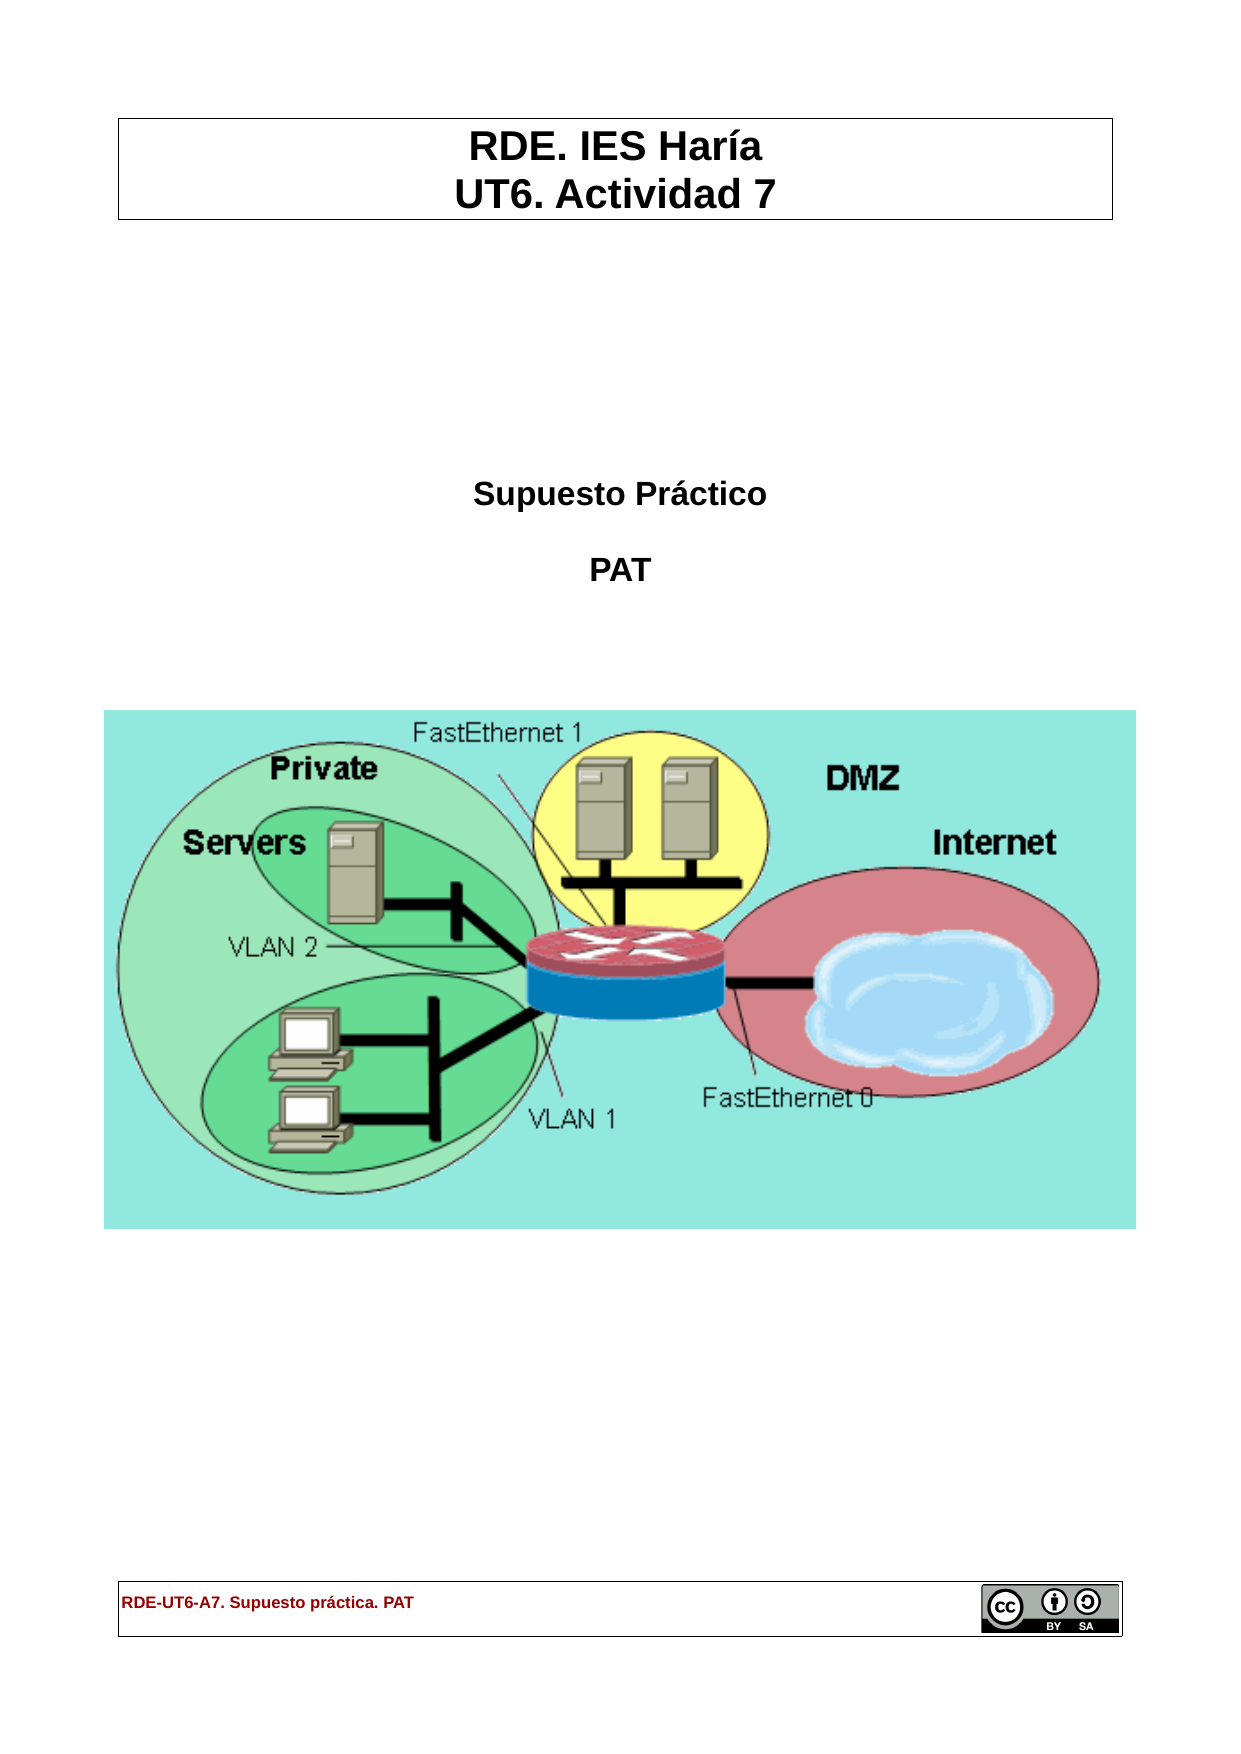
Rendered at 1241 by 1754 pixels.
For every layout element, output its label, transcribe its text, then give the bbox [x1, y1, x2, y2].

text UT6. Actividad 7 [119, 166, 1112, 219]
text RDE. IES Haría [119, 119, 1112, 166]
subtitle PAT [118, 550, 1122, 588]
picture [981, 1584, 1119, 1633]
subtitle Supuesto Práctico [118, 474, 1122, 512]
picture [104, 710, 1137, 1229]
